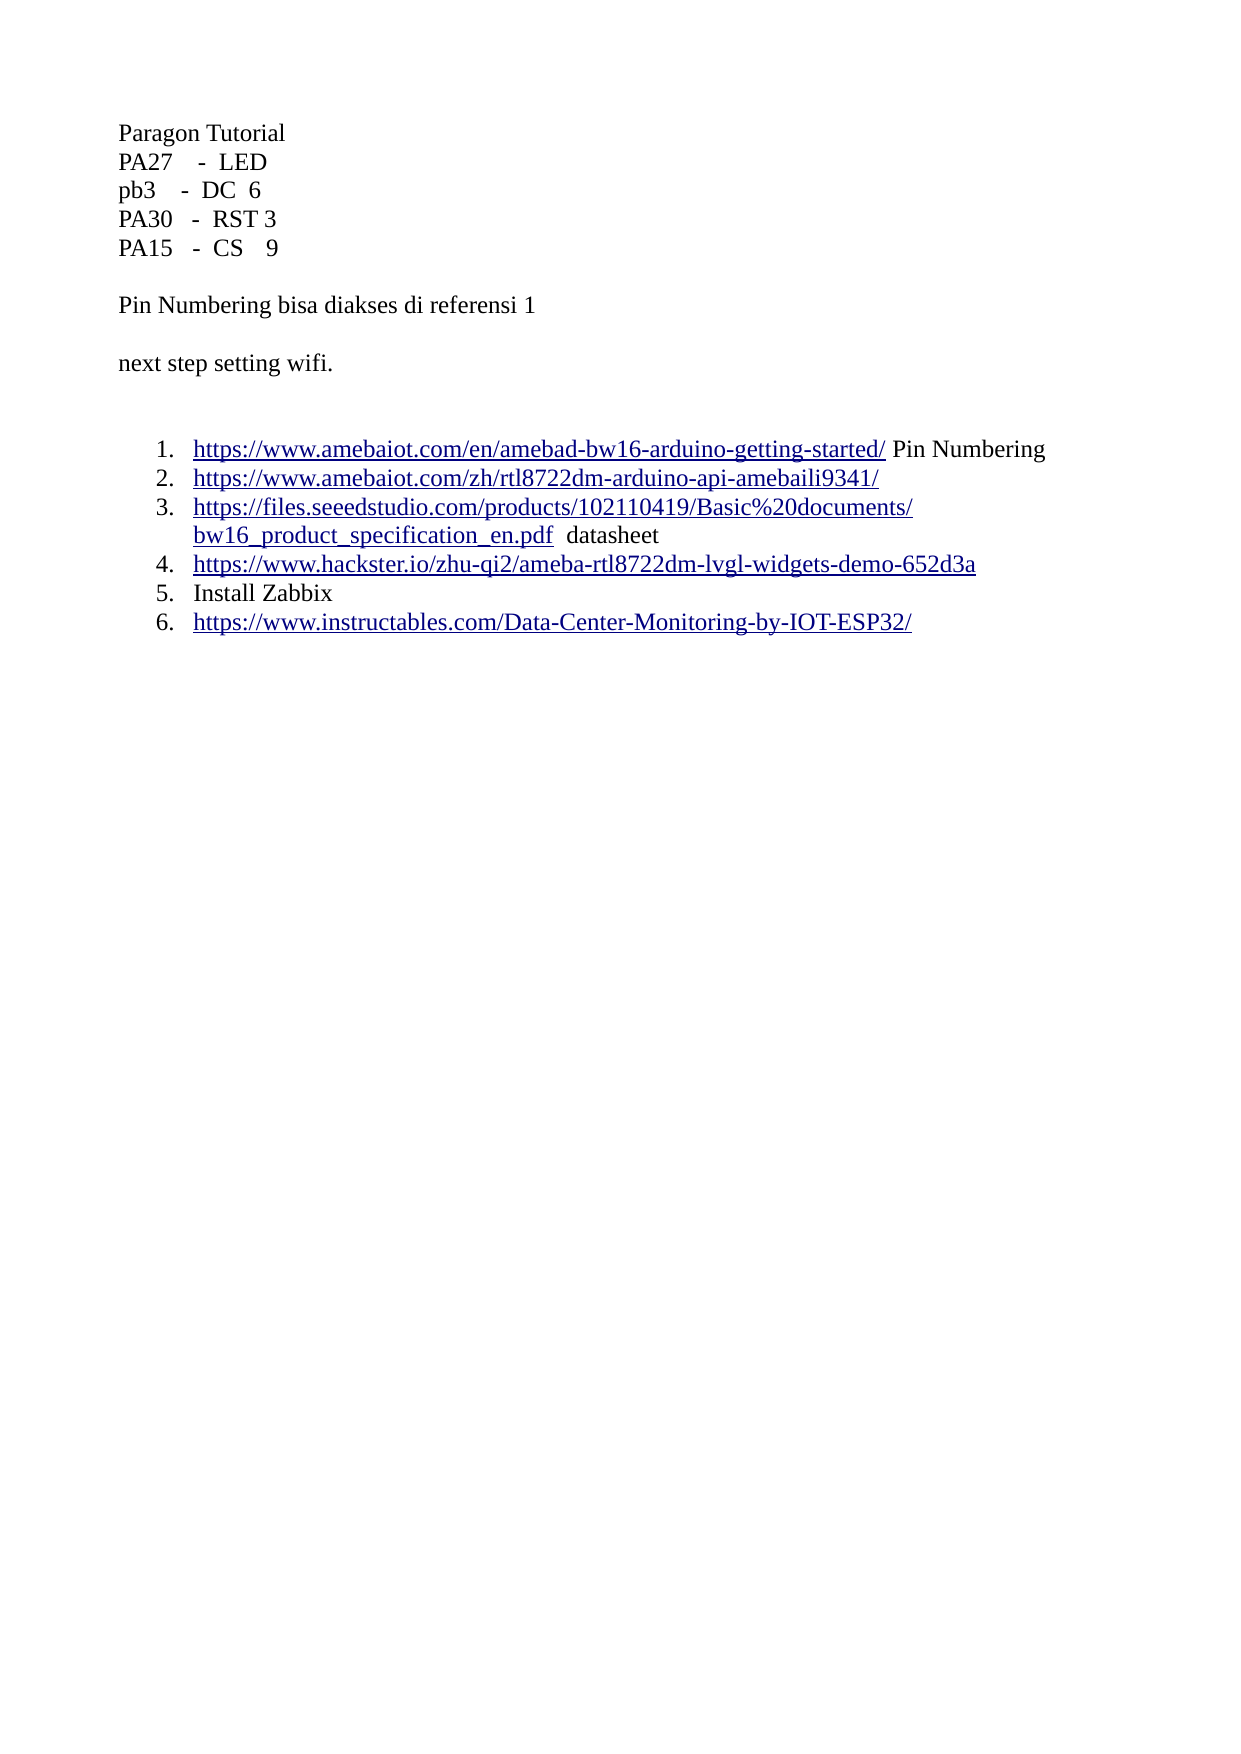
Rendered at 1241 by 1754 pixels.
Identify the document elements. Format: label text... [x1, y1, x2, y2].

text PA30 - RST 3 [118, 204, 1122, 233]
list https://www.instructables.com/Data-Center-Monitoring-by-IOT-ESP32/ [156, 607, 1122, 636]
list Install Zabbix [156, 578, 1122, 607]
text Pin Numbering bisa diakses di referensi 1 [118, 291, 1122, 319]
text pb3 - DC 6 [118, 176, 1122, 204]
text PA15 - CS 9 [118, 233, 1122, 262]
list https://www.amebaiot.com/zh/rtl8722dm-arduino-api-amebaili9341/ [156, 463, 1122, 492]
list https://www.amebaiot.com/en/amebad-bw16-arduino-getting-started/ Pin Numbering [156, 434, 1122, 463]
text next step setting wifi. [118, 348, 1122, 377]
text PA27 - LED [118, 147, 1122, 176]
text Paragon Tutorial [118, 118, 1122, 147]
list https://files.seeedstudio.com/products/102110419/Basic%20documents/bw16_product_specification_en.pdf datasheet [156, 492, 1122, 549]
list https://www.hackster.io/zhu-qi2/ameba-rtl8722dm-lvgl-widgets-demo-652d3a [156, 549, 1122, 578]
